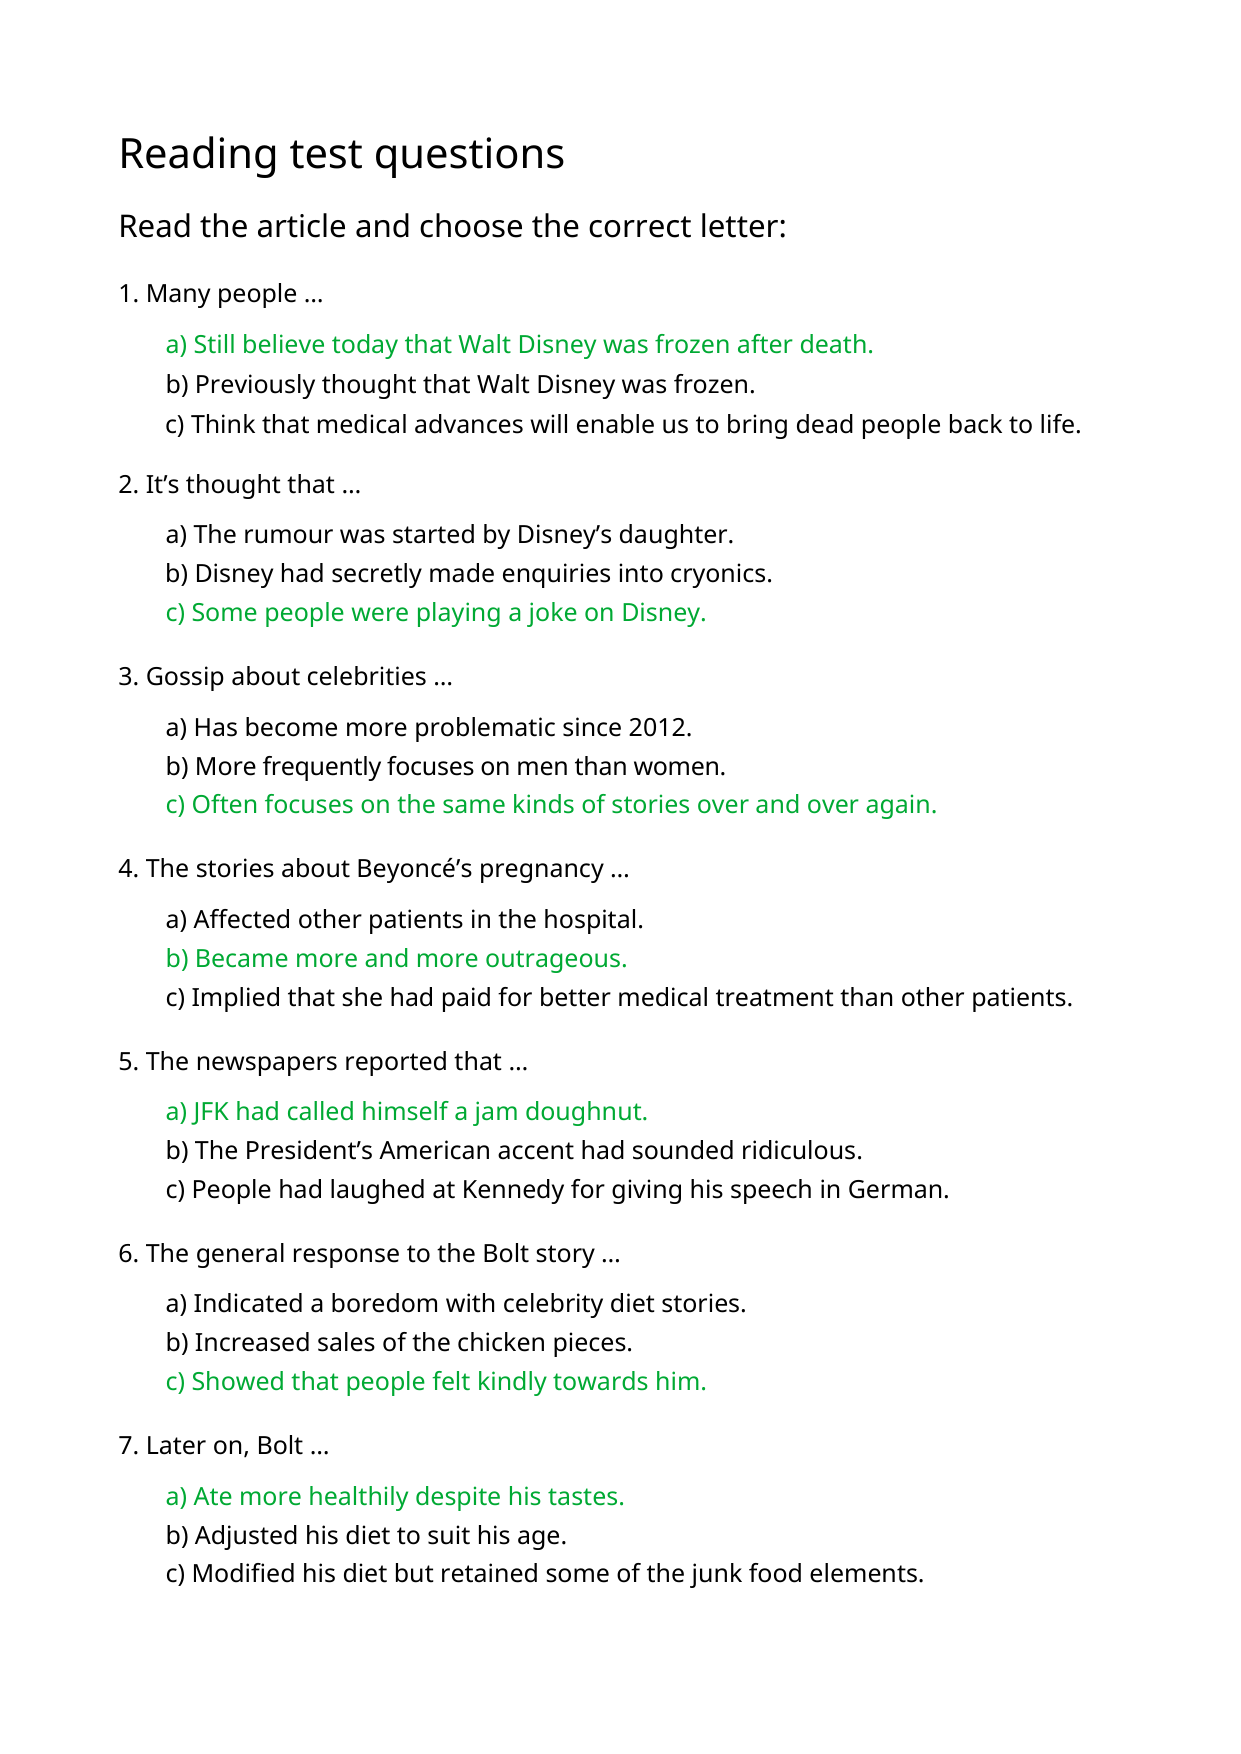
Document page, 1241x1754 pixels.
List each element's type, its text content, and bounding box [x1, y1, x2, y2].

text b) More frequently focuses on men than women. [165, 748, 1122, 782]
text 4. The stories about Beyoncé’s pregnancy … [118, 851, 1122, 885]
text 6. The general response to the Bolt story … [118, 1235, 1122, 1269]
text a) Indicated a boredom with celebrity diet stories. [165, 1286, 1122, 1320]
text c) Modified his diet but retained some of the junk food elements. [165, 1556, 1122, 1590]
text a) Affected other patients in the hospital. [165, 902, 1122, 936]
text 7. Later on, Bolt … [118, 1428, 1122, 1462]
text b) Disney had secretly made enquiries into cryonics. [165, 556, 1122, 590]
text b) Became more and more outrageous. [165, 940, 1122, 974]
text a) Still believe today that Walt Disney was frozen after death. [165, 327, 1122, 361]
text 1. Many people … [118, 276, 1122, 310]
text c) Think that medical advances will enable us to bring dead people back to life. [165, 407, 1122, 441]
text b) Increased sales of the chicken pieces. [165, 1325, 1122, 1359]
text b) Adjusted his diet to suit his age. [165, 1517, 1122, 1551]
text b) The President’s American accent had sounded ridiculous. [165, 1133, 1122, 1167]
text c) Often focuses on the same kinds of stories over and over again. [165, 787, 1122, 821]
text 5. The newspapers reported that … [118, 1043, 1122, 1077]
text c) Implied that she had paid for better medical treatment than other patients. [165, 979, 1122, 1013]
text Read the article and choose the correct letter: [118, 204, 1122, 247]
text a) The rumour was started by Disney’s daughter. [165, 517, 1122, 551]
text a) Ate more healthily despite his tastes. [165, 1478, 1122, 1512]
text a) Has become more problematic since 2012. [165, 709, 1122, 743]
text 3. Gossip about celebrities … [118, 658, 1122, 693]
text c) People had laughed at Kennedy for giving his speech in German. [165, 1172, 1122, 1206]
text a) JFK had called himself a jam doughnut. [165, 1094, 1122, 1128]
text c) Showed that people felt kindly towards him. [165, 1364, 1122, 1398]
text Reading test questions [118, 124, 1122, 181]
text 2. It’s thought that … [118, 466, 1122, 500]
text c) Some people were playing a joke on Disney. [165, 595, 1122, 629]
text b) Previously thought that Walt Disney was frozen. [165, 367, 1122, 401]
